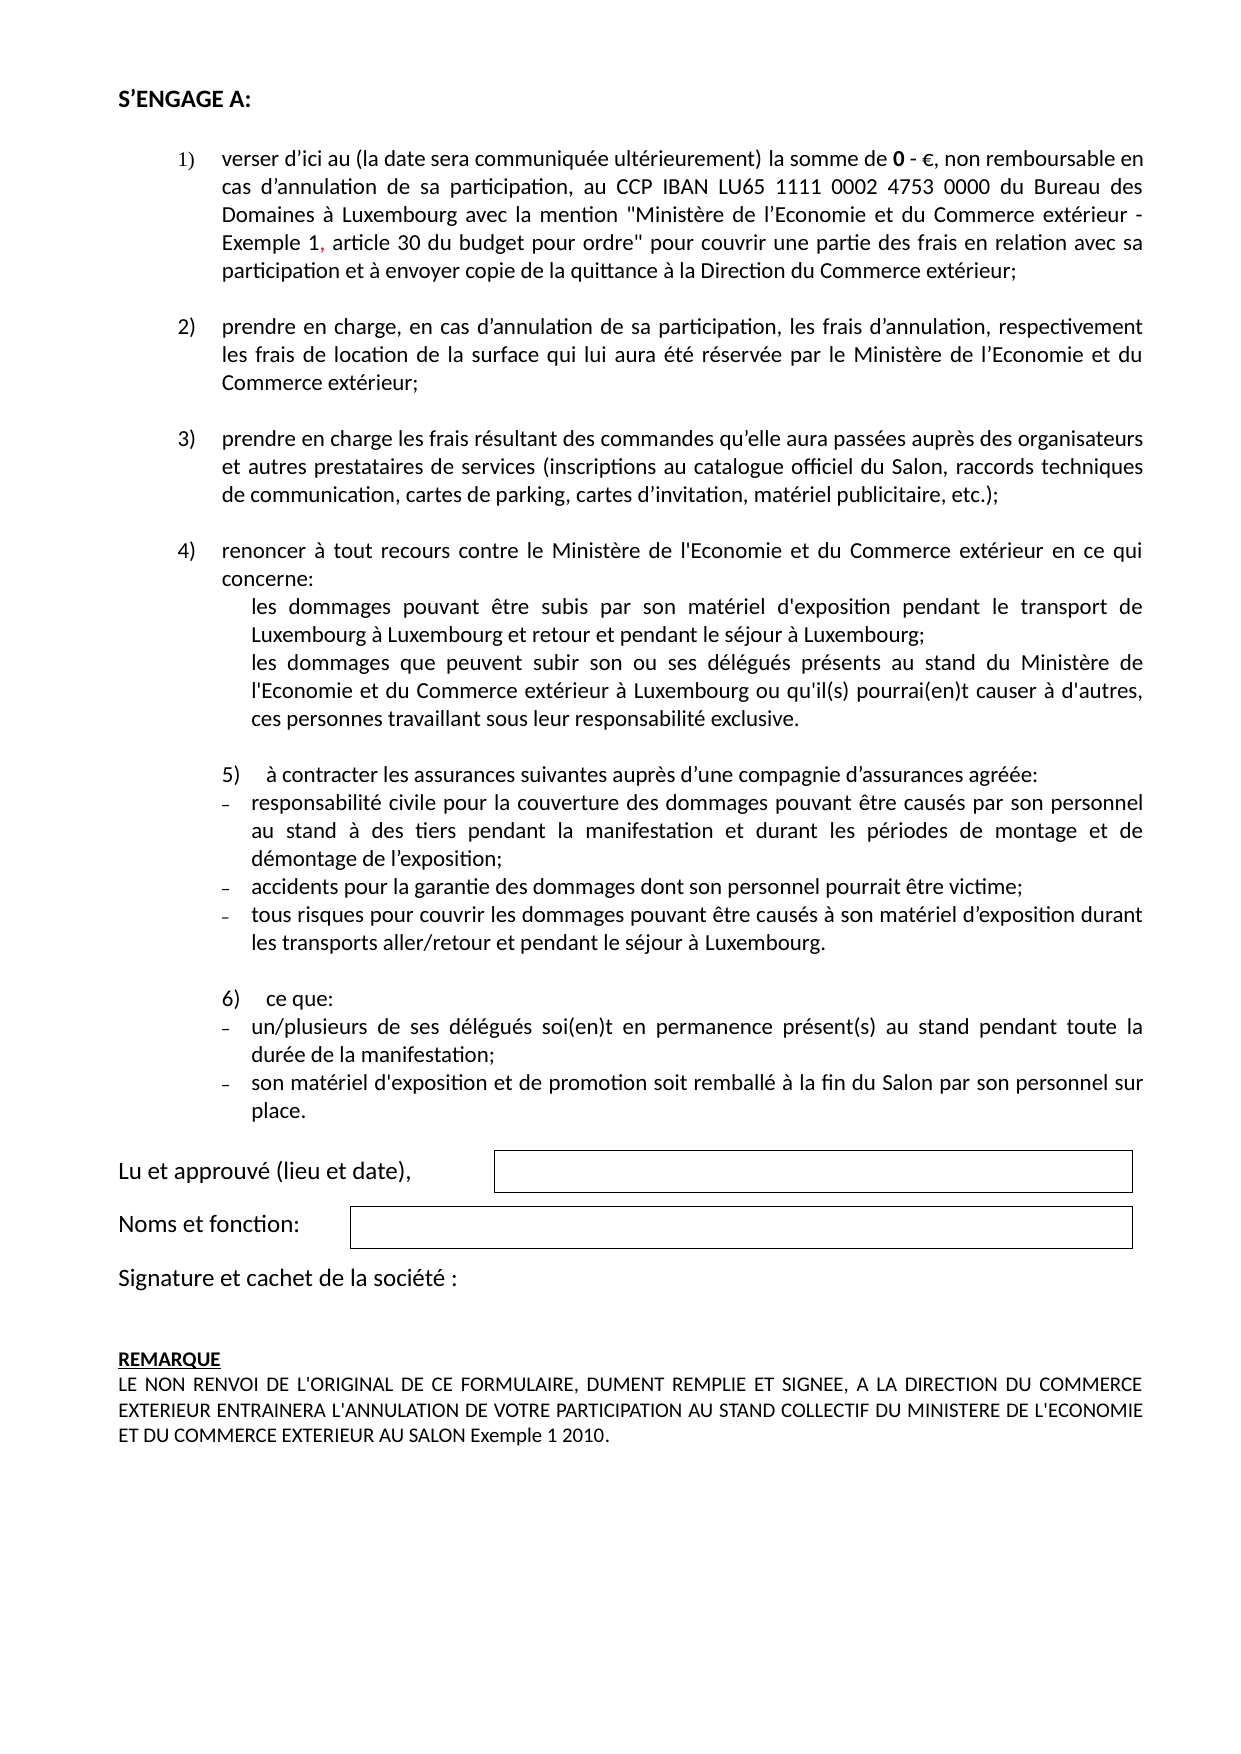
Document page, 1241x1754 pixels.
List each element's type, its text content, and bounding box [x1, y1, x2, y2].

text S’ENGAGE A: [118, 83, 1145, 113]
text [1133, 1208, 1145, 1239]
list un/plusieurs de ses délégués soi(en)t en permanence présent(s) au stand pendant toute la durée de la manifestation; [222, 1012, 1145, 1068]
list responsabilité civile pour la couverture des dommages pouvant être causés par son personnel au stand à des tiers pendant la manifestation et durant les périodes de montage et de démontage de l’exposition; [222, 788, 1145, 872]
text Noms et fonction: [118, 1208, 350, 1239]
text Lu et approuvé (lieu et date), [118, 1155, 494, 1186]
list ce que: [222, 984, 1145, 1012]
list renoncer à tout recours contre le Ministère de l'Economie et du Commerce extérieur en ce qui concerne: [177, 536, 1145, 592]
list tous risques pour couvrir les dommages pouvant être causés à son matériel d’exposition durant les transports aller/retour et pendant le séjour à Luxembourg. [222, 900, 1145, 956]
text LE NON RENVOI DE L'ORIGINAL DE CE FORMULAIRE, DUMENT REMPLIE ET SIGNEE, A LA DIRECTION DU COMMERCE EXTERIEUR ENTRAINERA L'ANNULATION DE VOTRE PARTICIPATION AU STAND COLLECTIF DU MINISTERE DE L'ECONOMIE ET DU COMMERCE EXTERIEUR AU SALON Exemple 1 2010. [118, 1371, 1145, 1448]
text REMARQUE [118, 1346, 1145, 1371]
text Signature et cachet de la société : [118, 1262, 1145, 1292]
list à contracter les assurances suivantes auprès d’une compagnie d’assurances agréée: [222, 760, 1145, 788]
list verser d’ici au (la date sera communiquée ultérieurement) la somme de 0 - €, non remboursable en cas d’annulation de sa participation, au CCP IBAN LU65 1111 0002 4753 0000 du Bureau des Domaines à Luxembourg avec la mention "Ministère de l’Economie et du Commerce extérieur - Exemple 1, article 30 du budget pour ordre" pour couvrir une partie des frais en relation avec sa participation et à envoyer copie de la quittance à la Direction du Commerce extérieur; [177, 144, 1145, 284]
list son matériel d'exposition et de promotion soit remballé à la fin du Salon par son personnel sur place. [222, 1068, 1145, 1124]
text les dommages pouvant être subis par son matériel d'exposition pendant le transport de Luxembourg à Luxembourg et retour et pendant le séjour à Luxembourg; [222, 592, 1145, 648]
list accidents pour la garantie des dommages dont son personnel pourrait être victime; [222, 872, 1145, 900]
list prendre en charge, en cas d’annulation de sa participation, les frais d’annulation, respectivement les frais de location de la surface qui lui aura été réservée par le Ministère de l’Economie et du Commerce extérieur; [177, 312, 1145, 396]
list prendre en charge les frais résultant des commandes qu’elle aura passées auprès des organisateurs et autres prestataires de services (inscriptions au catalogue officiel du Salon, raccords techniques de communication, cartes de parking, cartes d’invitation, matériel publicitaire, etc.); [177, 424, 1145, 508]
text les dommages que peuvent subir son ou ses délégués présents au stand du Ministère de l'Economie et du Commerce extérieur à Luxembourg ou qu'il(s) pourrai(en)t causer à d'autres, ces personnes travaillant sous leur responsabilité exclusive. [222, 648, 1145, 732]
